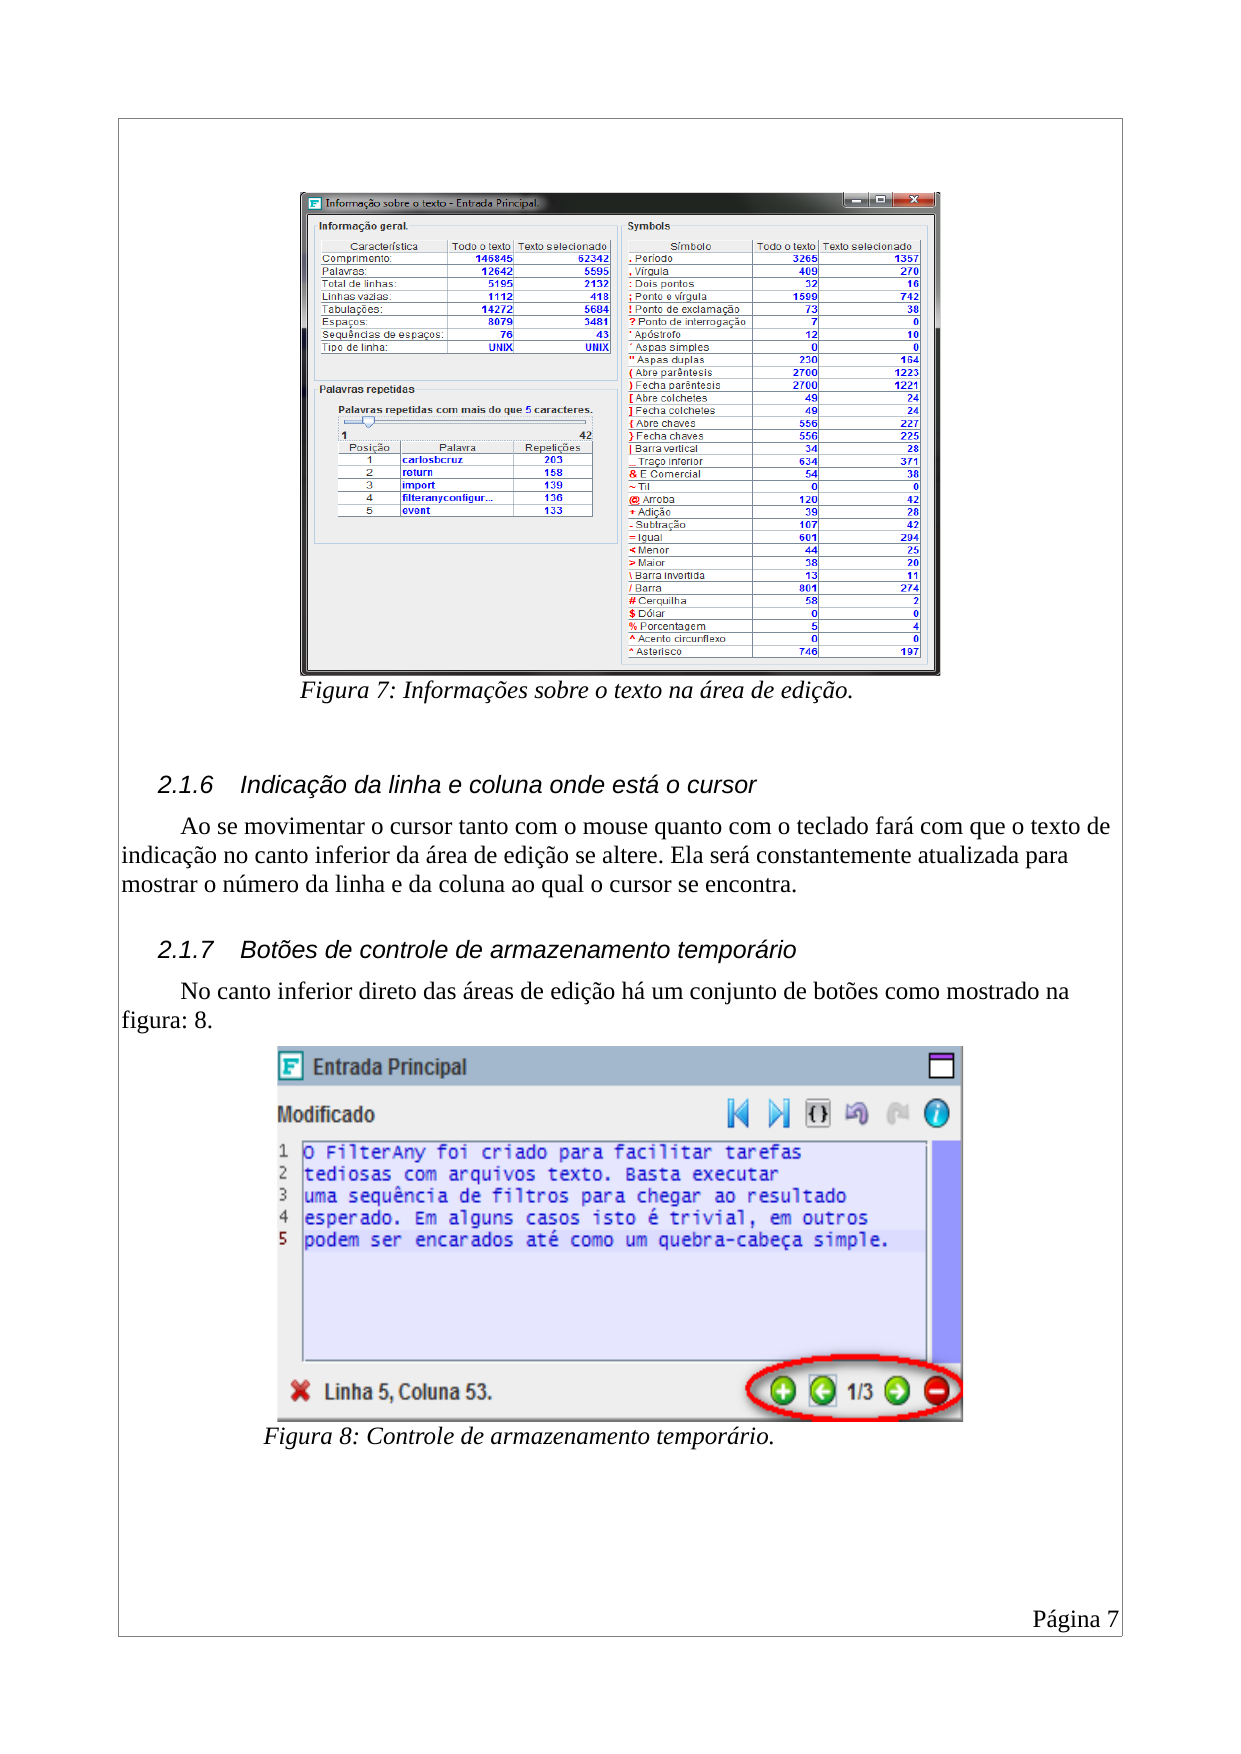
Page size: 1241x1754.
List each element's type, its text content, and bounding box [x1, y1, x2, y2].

subtitle Botões de controle de armazenamento temporário [151, 935, 1119, 964]
text Figura 7: Informações sobre o texto na área de edição. [300, 676, 940, 704]
text Figura 8: Controle de armazenamento temporário. [263, 1059, 977, 1450]
text No canto inferior direto das áreas de edição há um conjunto de botões como mostrado na figura: 8. [121, 976, 1119, 1034]
picture [300, 192, 941, 676]
text Ao se movimentar o cursor tanto com o mouse quanto com o teclado fará com que o texto de indicação no canto inferior da área de edição se altere. Ela será constantemente atualizada para mostrar o número da linha e da coluna ao qual o cursor se encontra. [121, 811, 1119, 898]
subtitle Indicação da linha e coluna onde está o cursor [151, 770, 1119, 799]
picture [277, 1046, 964, 1422]
